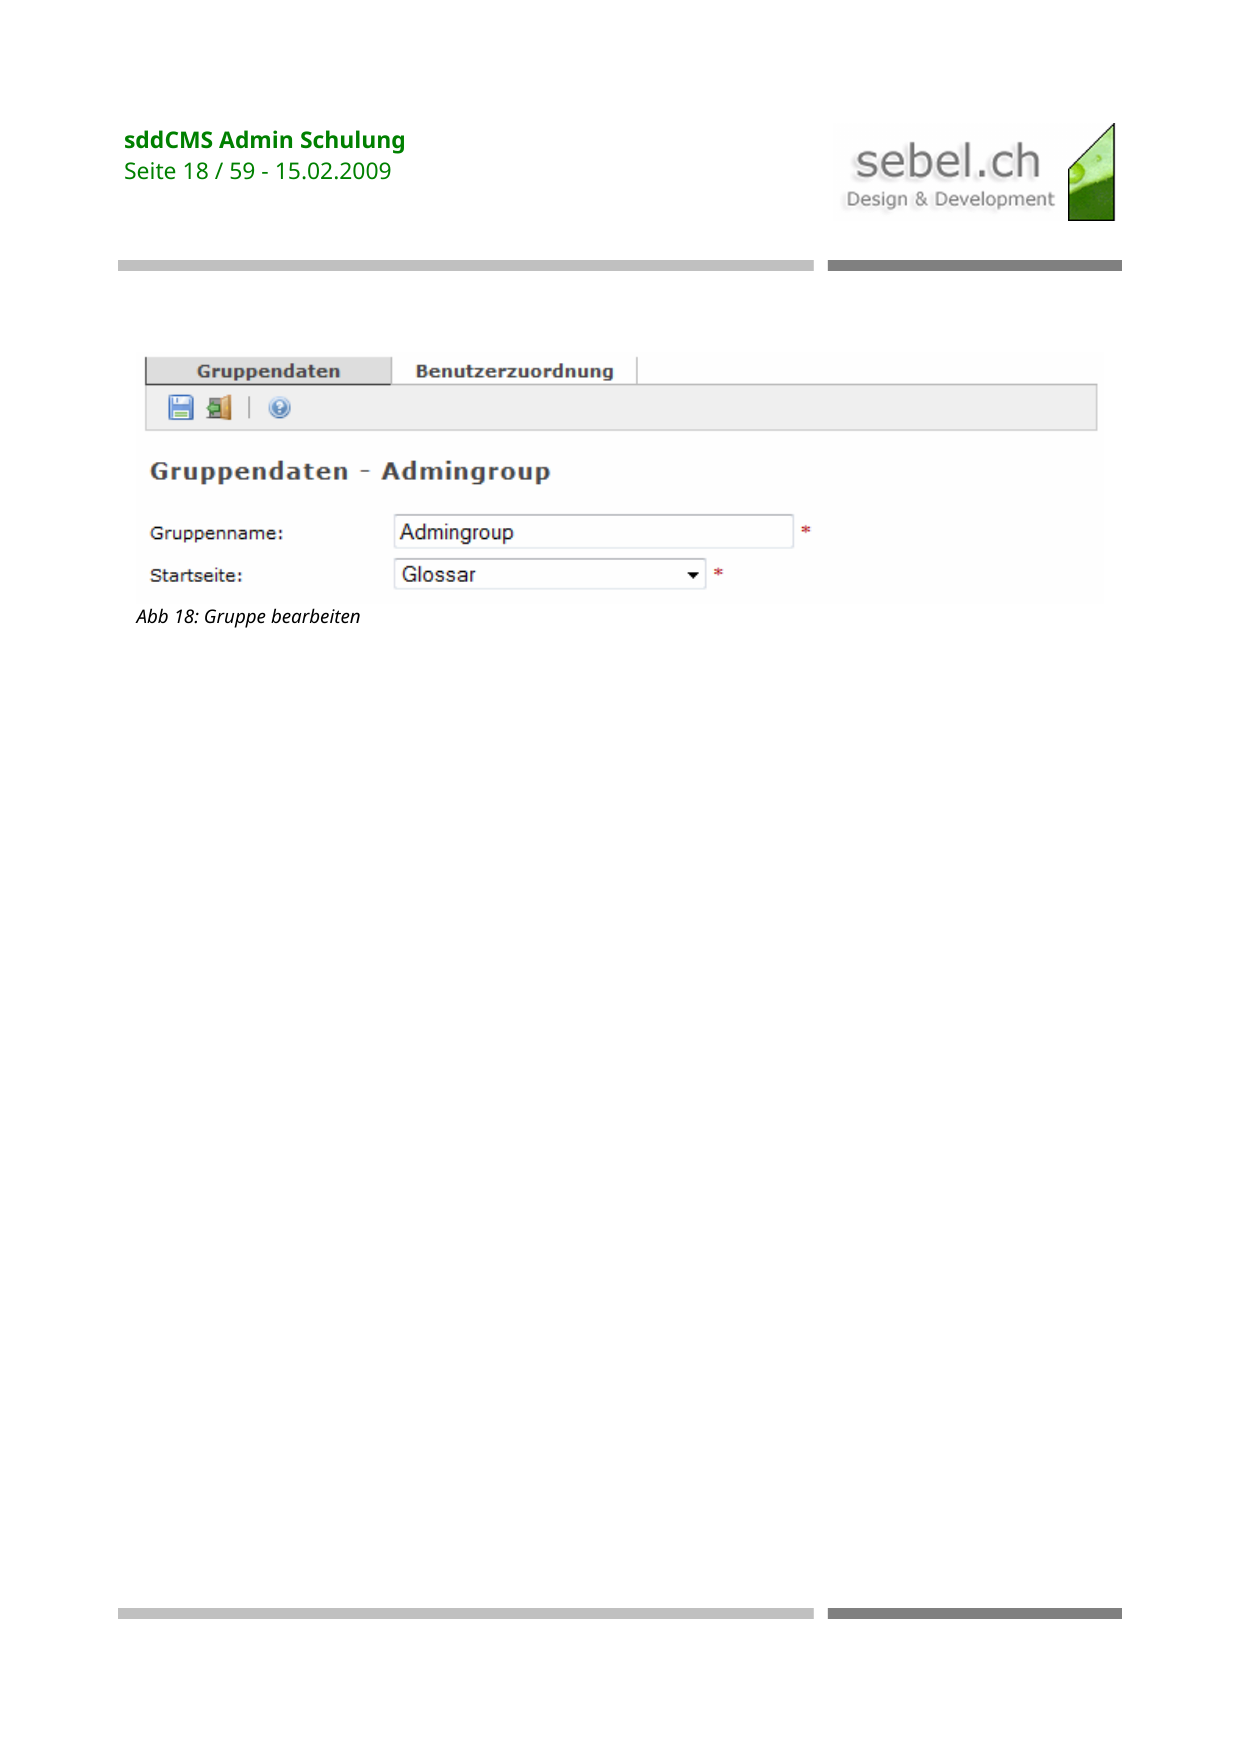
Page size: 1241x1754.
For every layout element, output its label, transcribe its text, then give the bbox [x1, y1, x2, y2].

text Abb 18: Gruppe bearbeiten [136, 604, 1104, 629]
picture [118, 260, 1122, 271]
picture [136, 352, 1104, 604]
picture [118, 1608, 1122, 1619]
